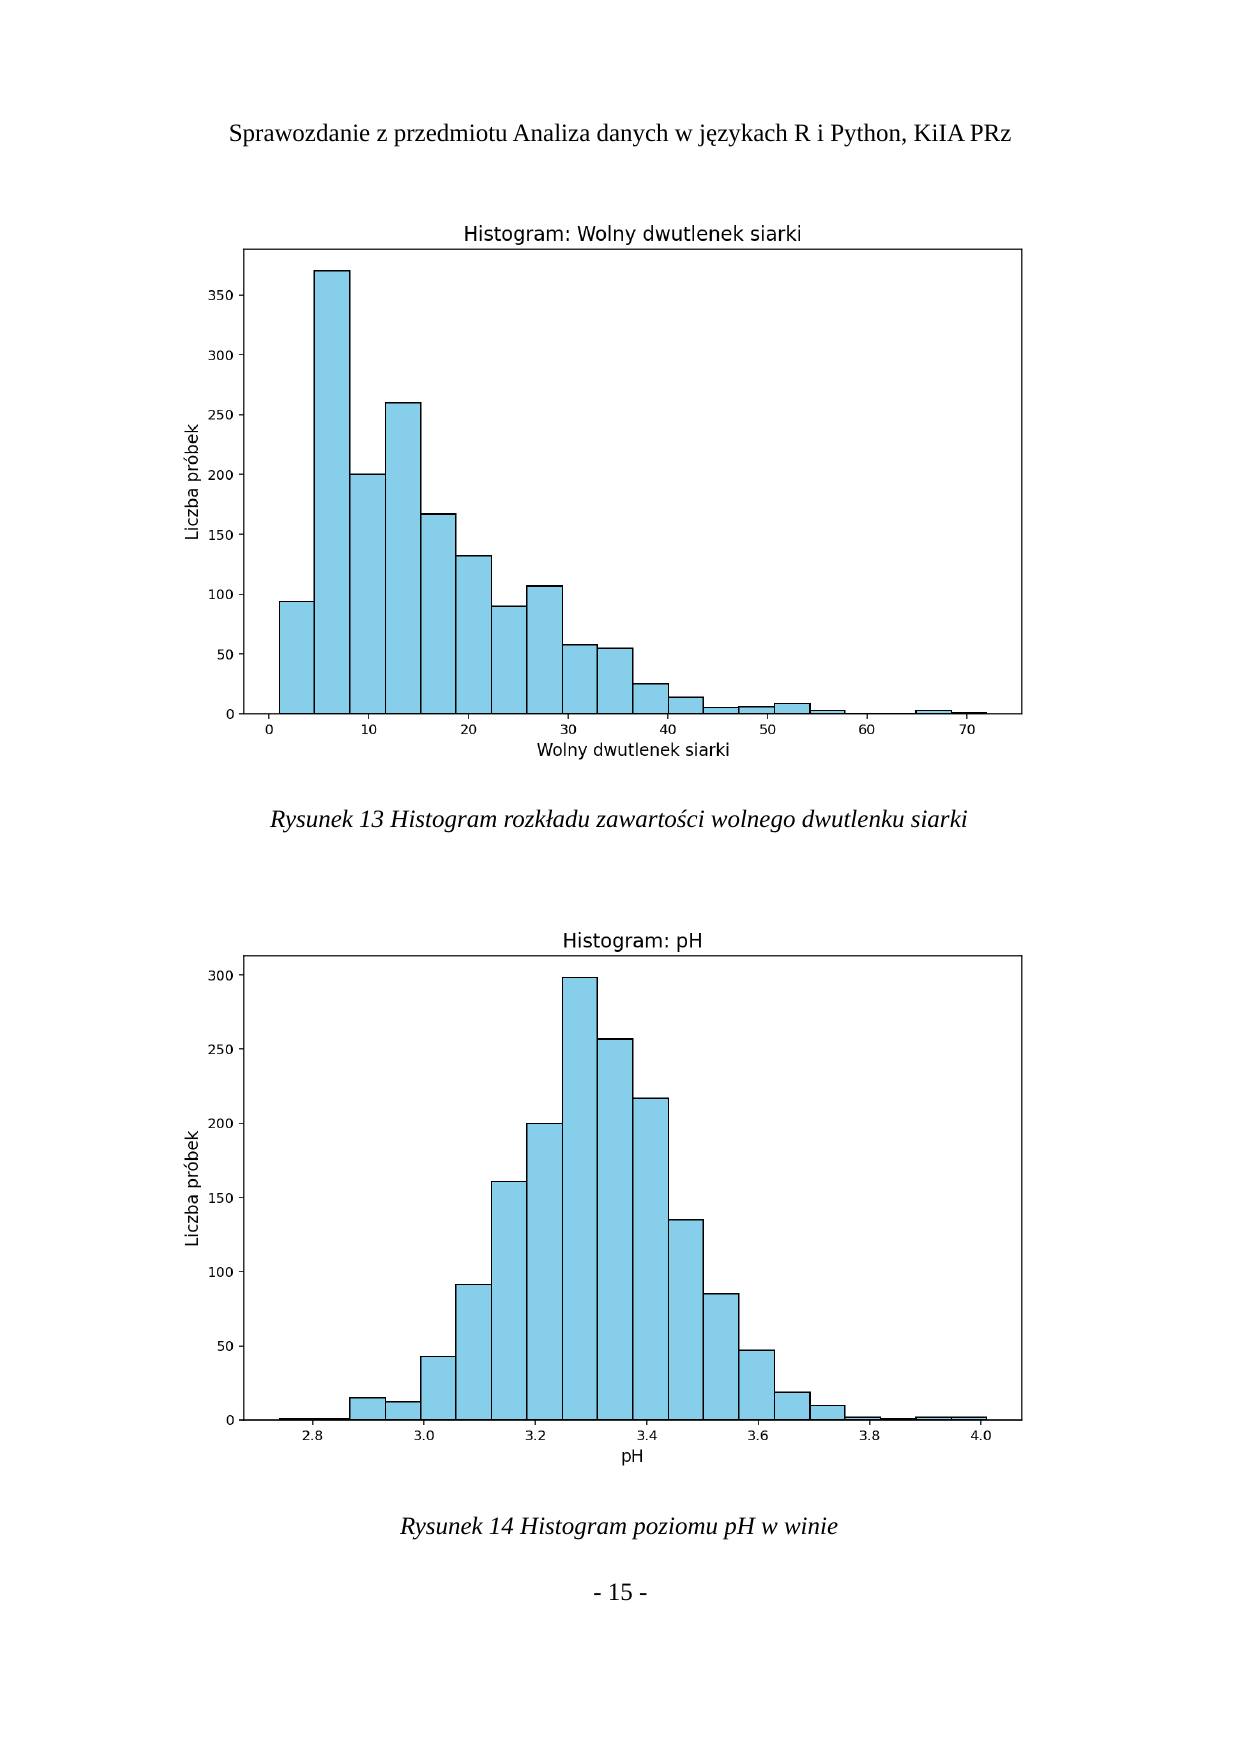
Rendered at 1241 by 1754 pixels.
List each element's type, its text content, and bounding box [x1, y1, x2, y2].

text Rysunek 13 Histogram rozkładu zawartości wolnego dwutlenku siarki [118, 804, 1122, 833]
text Rysunek 14 Histogram poziomu pH w winie [118, 1511, 1122, 1539]
